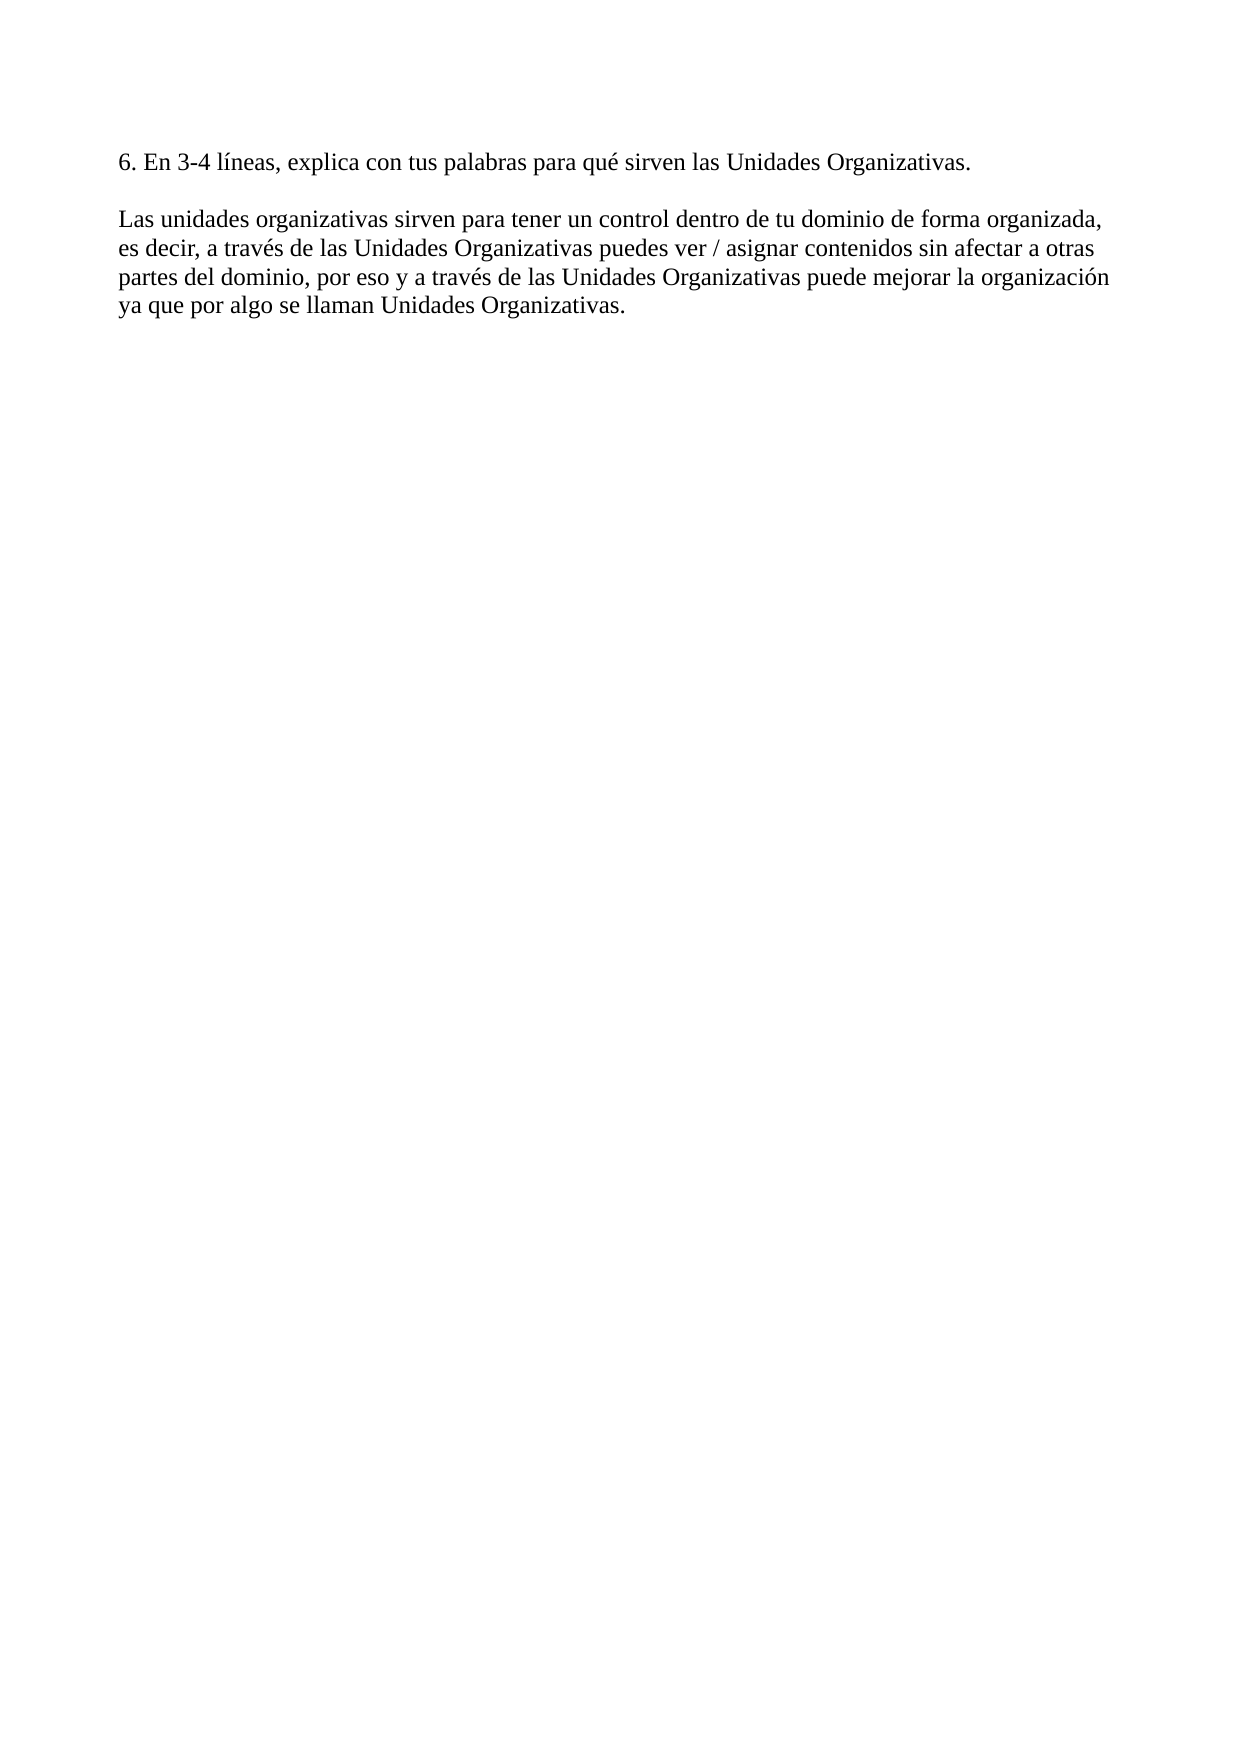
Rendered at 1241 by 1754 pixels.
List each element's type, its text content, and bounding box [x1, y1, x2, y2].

text Las unidades organizativas sirven para tener un control dentro de tu dominio de forma organizada, es decir, a través de las Unidades Organizativas puedes ver / asignar contenidos sin afectar a otras partes del dominio, por eso y a través de las Unidades Organizativas puede mejorar la organización ya que por algo se llaman Unidades Organizativas. [118, 204, 1122, 319]
text 6. En 3-4 líneas, explica con tus palabras para qué sirven las Unidades Organizativas. [118, 147, 1122, 176]
